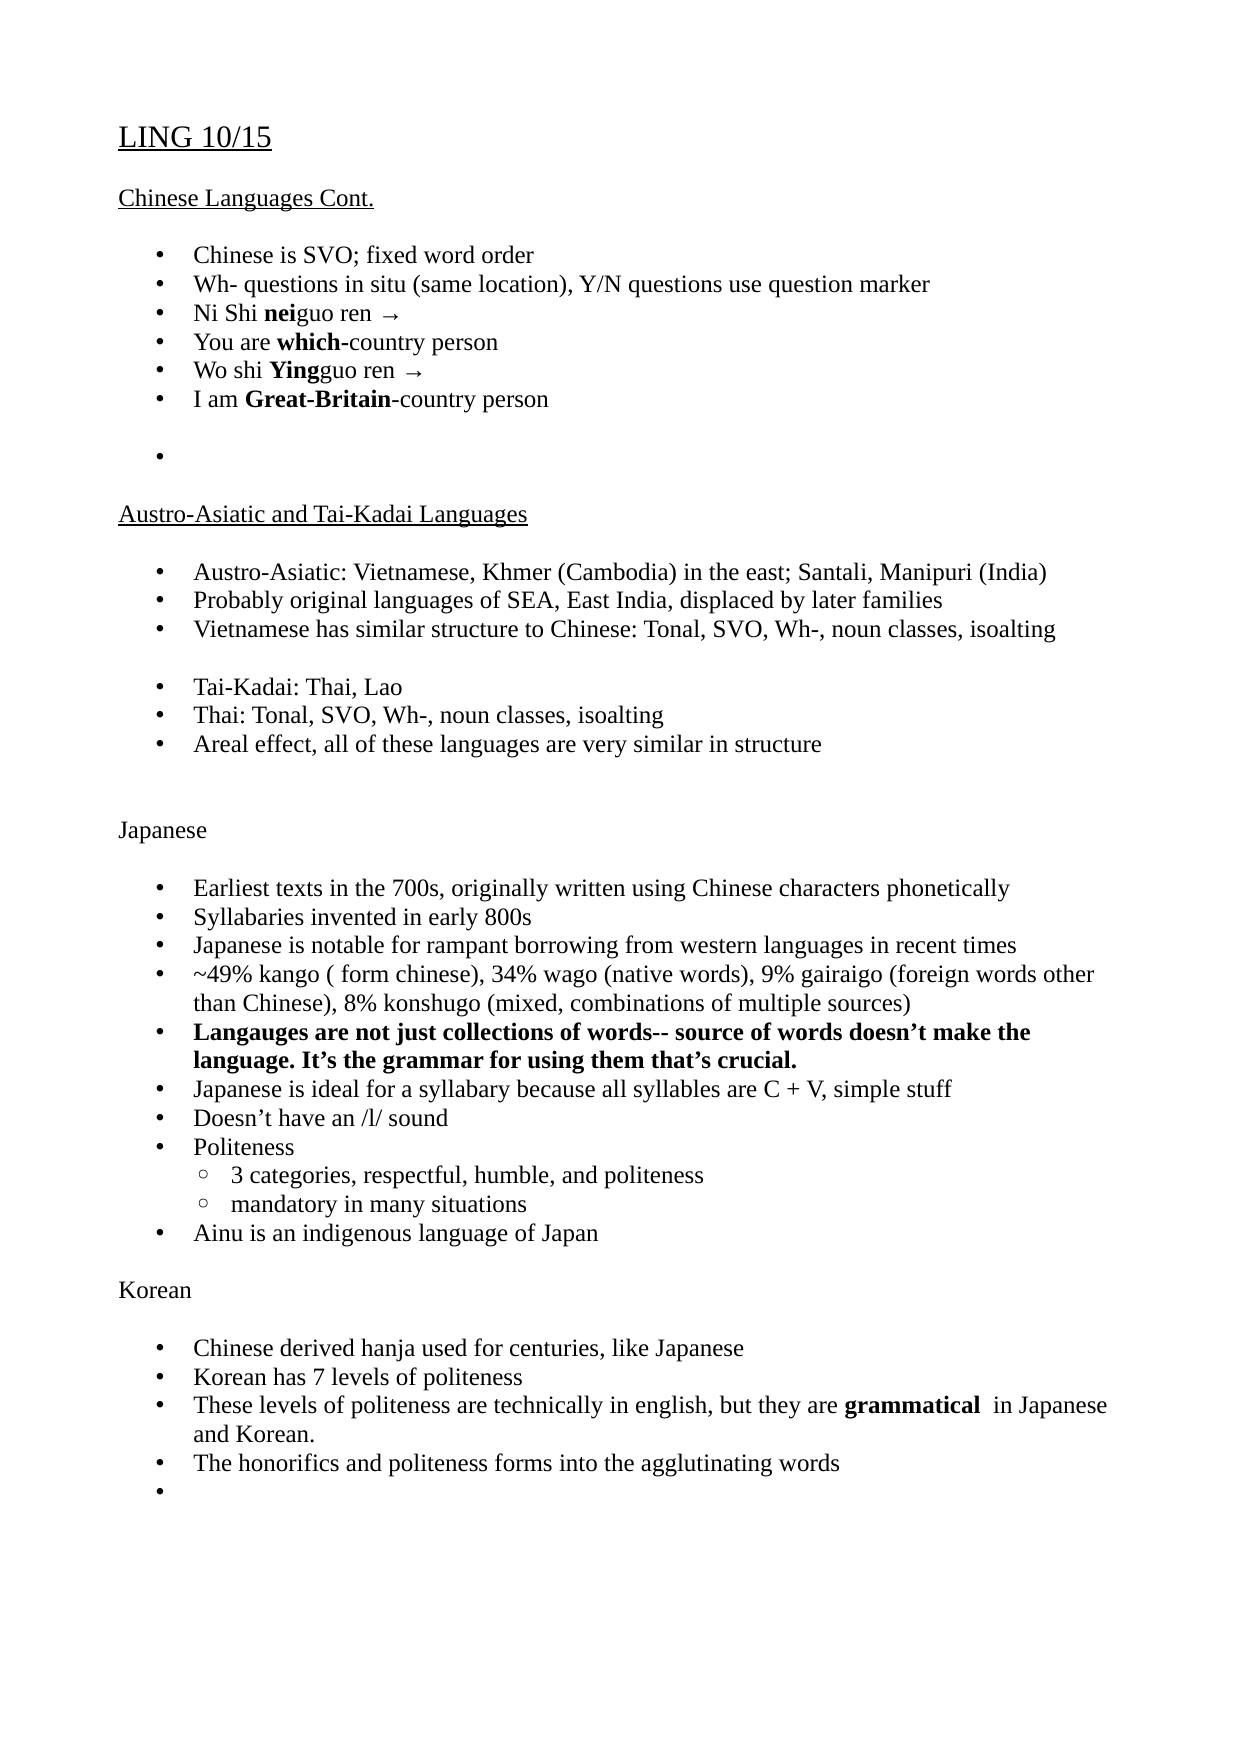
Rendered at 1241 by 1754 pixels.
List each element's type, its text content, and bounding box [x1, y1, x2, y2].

list I am Great-Britain-country person [156, 384, 1122, 413]
list The honorifics and politeness forms into the agglutinating words [156, 1448, 1122, 1477]
text LING 10/15 [118, 118, 1122, 154]
list Langauges are not just collections of words-- source of words doesn’t make the language. It’s the grammar for using them that’s crucial. [156, 1017, 1122, 1074]
list Tai-Kadai: Thai, Lao [156, 672, 1122, 700]
list Chinese derived hanja used for centuries, like Japanese [156, 1333, 1122, 1362]
list Doesn’t have an /l/ sound [156, 1103, 1122, 1132]
list Austro-Asiatic: Vietnamese, Khmer (Cambodia) in the east; Santali, Manipuri (India) [156, 557, 1122, 585]
list Ainu is an indigenous language of Japan [156, 1218, 1122, 1247]
list Korean has 7 levels of politeness [156, 1362, 1122, 1390]
list Ni Shi neiguo ren → [156, 298, 1122, 327]
list Chinese is SVO; fixed word order [156, 240, 1122, 269]
list Wh- questions in situ (same location), Y/N questions use question marker [156, 269, 1122, 298]
list Thai: Tonal, SVO, Wh-, noun classes, isoalting [156, 700, 1122, 729]
list Probably original languages of SEA, East India, displaced by later families [156, 585, 1122, 614]
list Vietnamese has similar structure to Chinese: Tonal, SVO, Wh-, noun classes, isoalting [156, 614, 1122, 643]
list Syllabaries invented in early 800s [156, 902, 1122, 930]
text Austro-Asiatic and Tai-Kadai Languages [118, 499, 1122, 528]
list ~49% kango ( form chinese), 34% wago (native words), 9% gairaigo (foreign words other than Chinese), 8% konshugo (mixed, combinations of multiple sources) [156, 959, 1122, 1017]
list Japanese is ideal for a syllabary because all syllables are C + V, simple stuff [156, 1074, 1122, 1103]
list Earliest texts in the 700s, originally written using Chinese characters phonetically [156, 873, 1122, 902]
list Wo shi Yingguo ren → [156, 355, 1122, 384]
list You are which-country person [156, 327, 1122, 355]
list These levels of politeness are technically in english, but they are grammatical in Japanese and Korean. [156, 1390, 1122, 1448]
list Areal effect, all of these languages are very similar in structure [156, 729, 1122, 758]
text Korean [118, 1275, 1122, 1304]
list 3 categories, respectful, humble, and politeness [193, 1160, 1122, 1189]
text Chinese Languages Cont. [118, 183, 1122, 212]
list mandatory in many situations [193, 1189, 1122, 1218]
list Politeness [156, 1132, 1122, 1160]
text Japanese [118, 815, 1122, 844]
list Japanese is notable for rampant borrowing from western languages in recent times [156, 930, 1122, 959]
